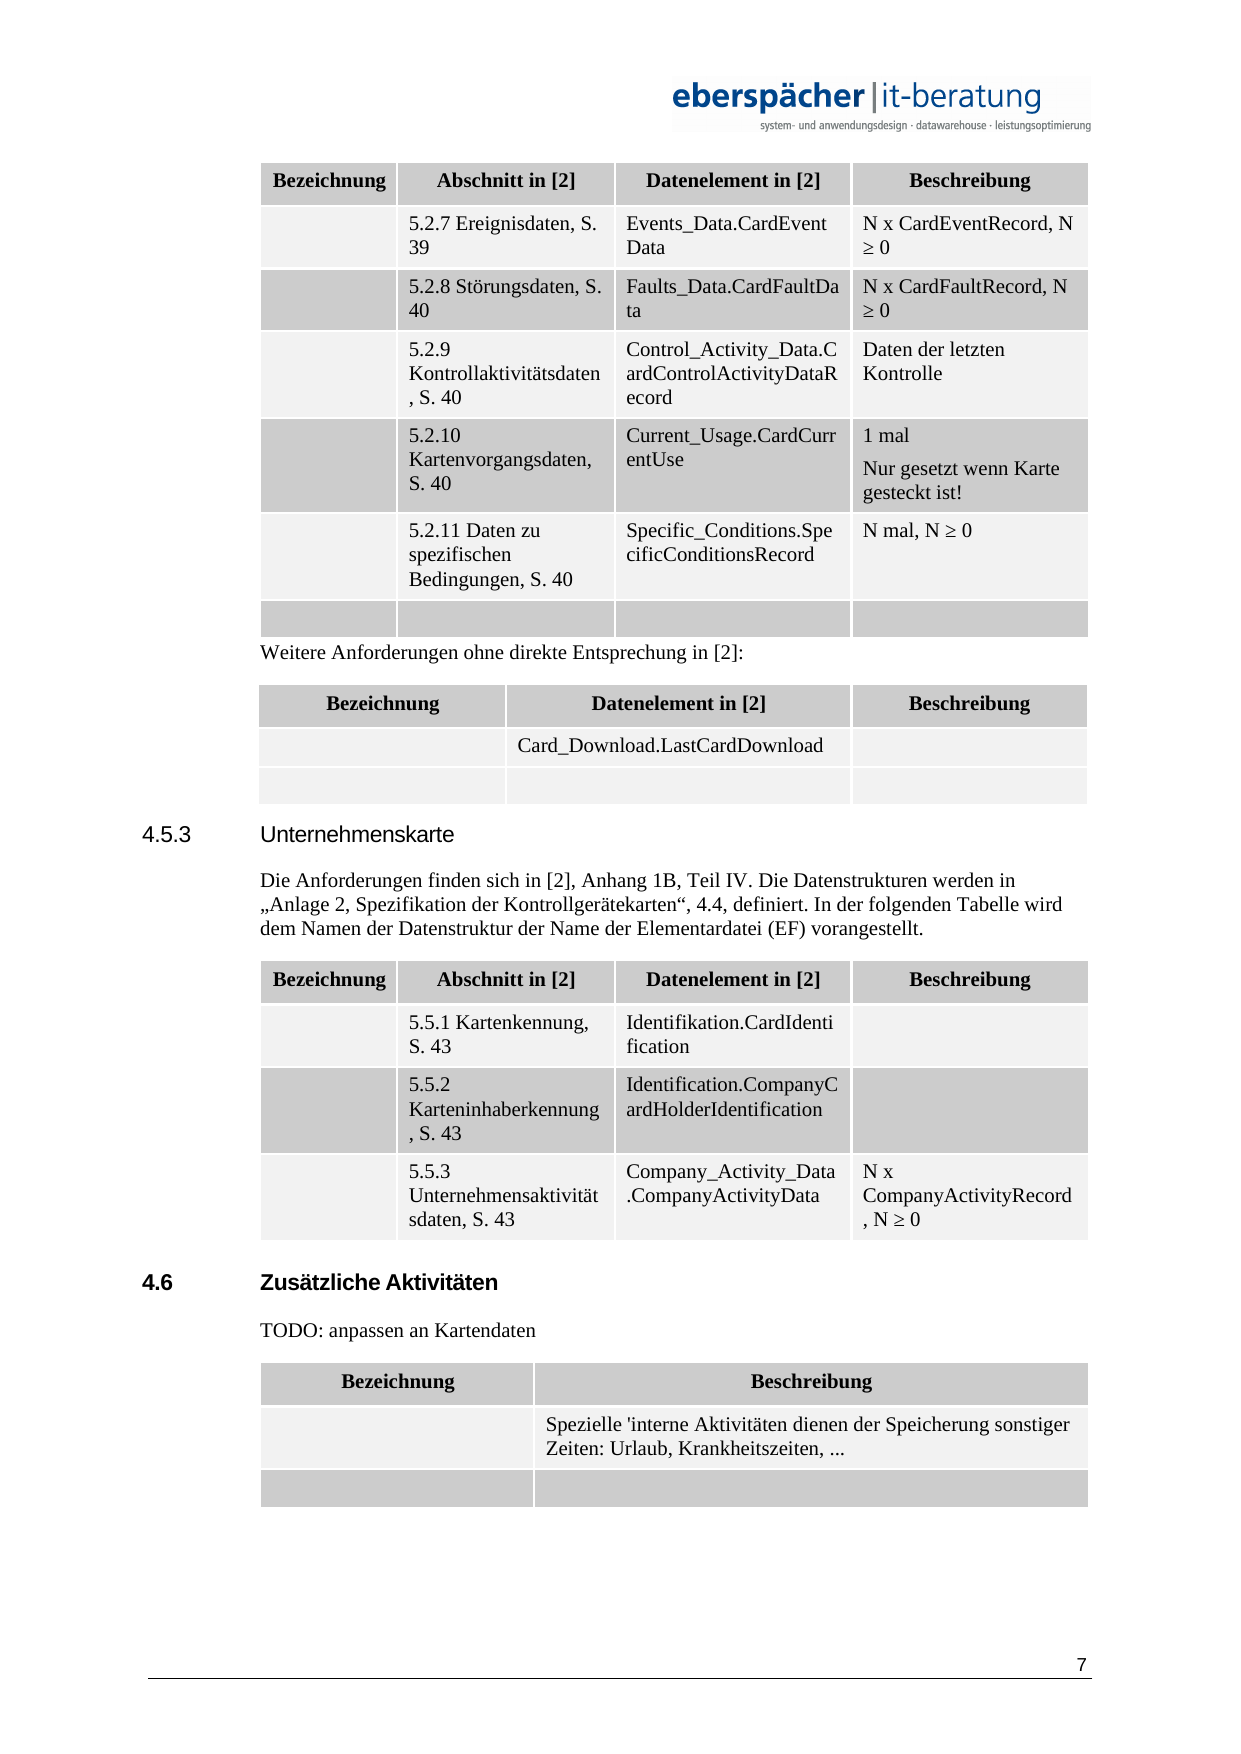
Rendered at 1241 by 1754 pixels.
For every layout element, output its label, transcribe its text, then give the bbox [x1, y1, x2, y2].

table_cell [261, 1470, 533, 1507]
text Die Anforderungen finden sich in [2], Anhang 1B, Teil IV. Die Datenstrukturen werden in „Anlage 2, Spezifikation der Kontrollgerätekarten“, 4.4, definiert. In der folgenden Tabelle wird dem Namen der Datenstruktur der Name der Elementardatei (EF) vorangestellt. [260, 868, 1090, 940]
table_cell [261, 601, 396, 637]
table_header Datenelement in [2] [616, 961, 850, 1003]
table_cell 5.2.11 Daten zu spezifischen Bedingungen, S. 40 [398, 514, 614, 599]
table_cell Identification.CompanyCardHolderIdentification [616, 1068, 850, 1153]
table_cell [259, 768, 505, 804]
table_cell N x CardEventRecord, N ≥ 0 [853, 207, 1088, 267]
table_header Bezeichnung [261, 961, 396, 1003]
table_header Abschnitt in [2] [398, 163, 614, 205]
table_cell 5.2.7 Ereignisdaten, S. 39 [398, 207, 614, 267]
table_cell 5.5.1 Kartenkennung, S. 43 [398, 1006, 614, 1066]
table_cell Company_Activity_Data.CompanyActivityData [616, 1155, 850, 1240]
text TODO: anpassen an Kartendaten [260, 1318, 1090, 1342]
table_header Beschreibung [853, 685, 1087, 727]
table_cell [261, 1068, 396, 1153]
table_cell [261, 332, 396, 417]
table_header Beschreibung [853, 961, 1088, 1003]
table_cell [398, 601, 614, 637]
table_cell 5.5.2 Karteninhaberkennung, S. 43 [398, 1068, 614, 1153]
picture [672, 76, 1091, 132]
table_cell [853, 729, 1087, 766]
table_header Bezeichnung [261, 1363, 533, 1405]
table_cell Identifikation.CardIdentification [616, 1006, 850, 1066]
table_cell [261, 514, 396, 599]
table_cell Daten der letzten Kontrolle [853, 332, 1088, 417]
table_cell 5.2.9 Kontrollaktivitätsdaten, S. 40 [398, 332, 614, 417]
table_cell [853, 1068, 1088, 1153]
table_cell Current_Usage.CardCurrentUse [616, 419, 850, 512]
table_cell Specific_Conditions.SpecificConditionsRecord [616, 514, 850, 599]
table_cell [261, 1155, 396, 1240]
table_cell Events_Data.CardEventData [616, 207, 850, 267]
table_header Datenelement in [2] [507, 685, 850, 727]
table_cell [535, 1470, 1088, 1507]
table_cell Card_Download.LastCardDownload [507, 729, 850, 766]
table_cell [261, 1408, 533, 1468]
table_cell 1 mal Nur gesetzt wenn Karte gesteckt ist! [853, 419, 1088, 512]
table_cell [261, 1006, 396, 1066]
table_cell [853, 1006, 1088, 1066]
table_header Beschreibung [853, 163, 1088, 205]
table_cell [259, 729, 505, 766]
table_header Bezeichnung [259, 685, 505, 727]
table_cell [853, 601, 1088, 637]
table_header Datenelement in [2] [616, 163, 850, 205]
table_cell N x CardFaultRecord, N ≥ 0 [853, 270, 1088, 330]
table_cell [261, 207, 396, 267]
table_cell N x CompanyActivityRecord, N ≥ 0 [853, 1155, 1088, 1240]
subtitle Zusätzliche Aktivitäten [142, 1269, 1090, 1295]
table_cell [616, 601, 850, 637]
table_cell [853, 768, 1087, 804]
text Weitere Anforderungen ohne direkte Entsprechung in [2]: [260, 639, 1090, 664]
table_header Beschreibung [535, 1363, 1088, 1405]
table_cell [507, 768, 850, 804]
table_cell Faults_Data.CardFaultData [616, 270, 850, 330]
table_cell [261, 419, 396, 512]
table_cell N mal, N ≥ 0 [853, 514, 1088, 599]
table_cell Spezielle 'interne Aktivitäten dienen der Speicherung sonstiger Zeiten: Urlaub, Krankheitszeiten, ... [535, 1408, 1088, 1468]
table_cell [261, 270, 396, 330]
table_cell 5.5.3 Unternehmensaktivitätsdaten, S. 43 [398, 1155, 614, 1240]
table_cell 5.2.8 Störungsdaten, S. 40 [398, 270, 614, 330]
table_cell Control_Activity_Data.CardControlActivityDataRecord [616, 332, 850, 417]
table_header Bezeichnung [261, 163, 396, 205]
table_cell 5.2.10 Kartenvorgangsdaten, S. 40 [398, 419, 614, 512]
subtitle Unternehmenskarte [142, 821, 1090, 847]
table_header Abschnitt in [2] [398, 961, 614, 1003]
